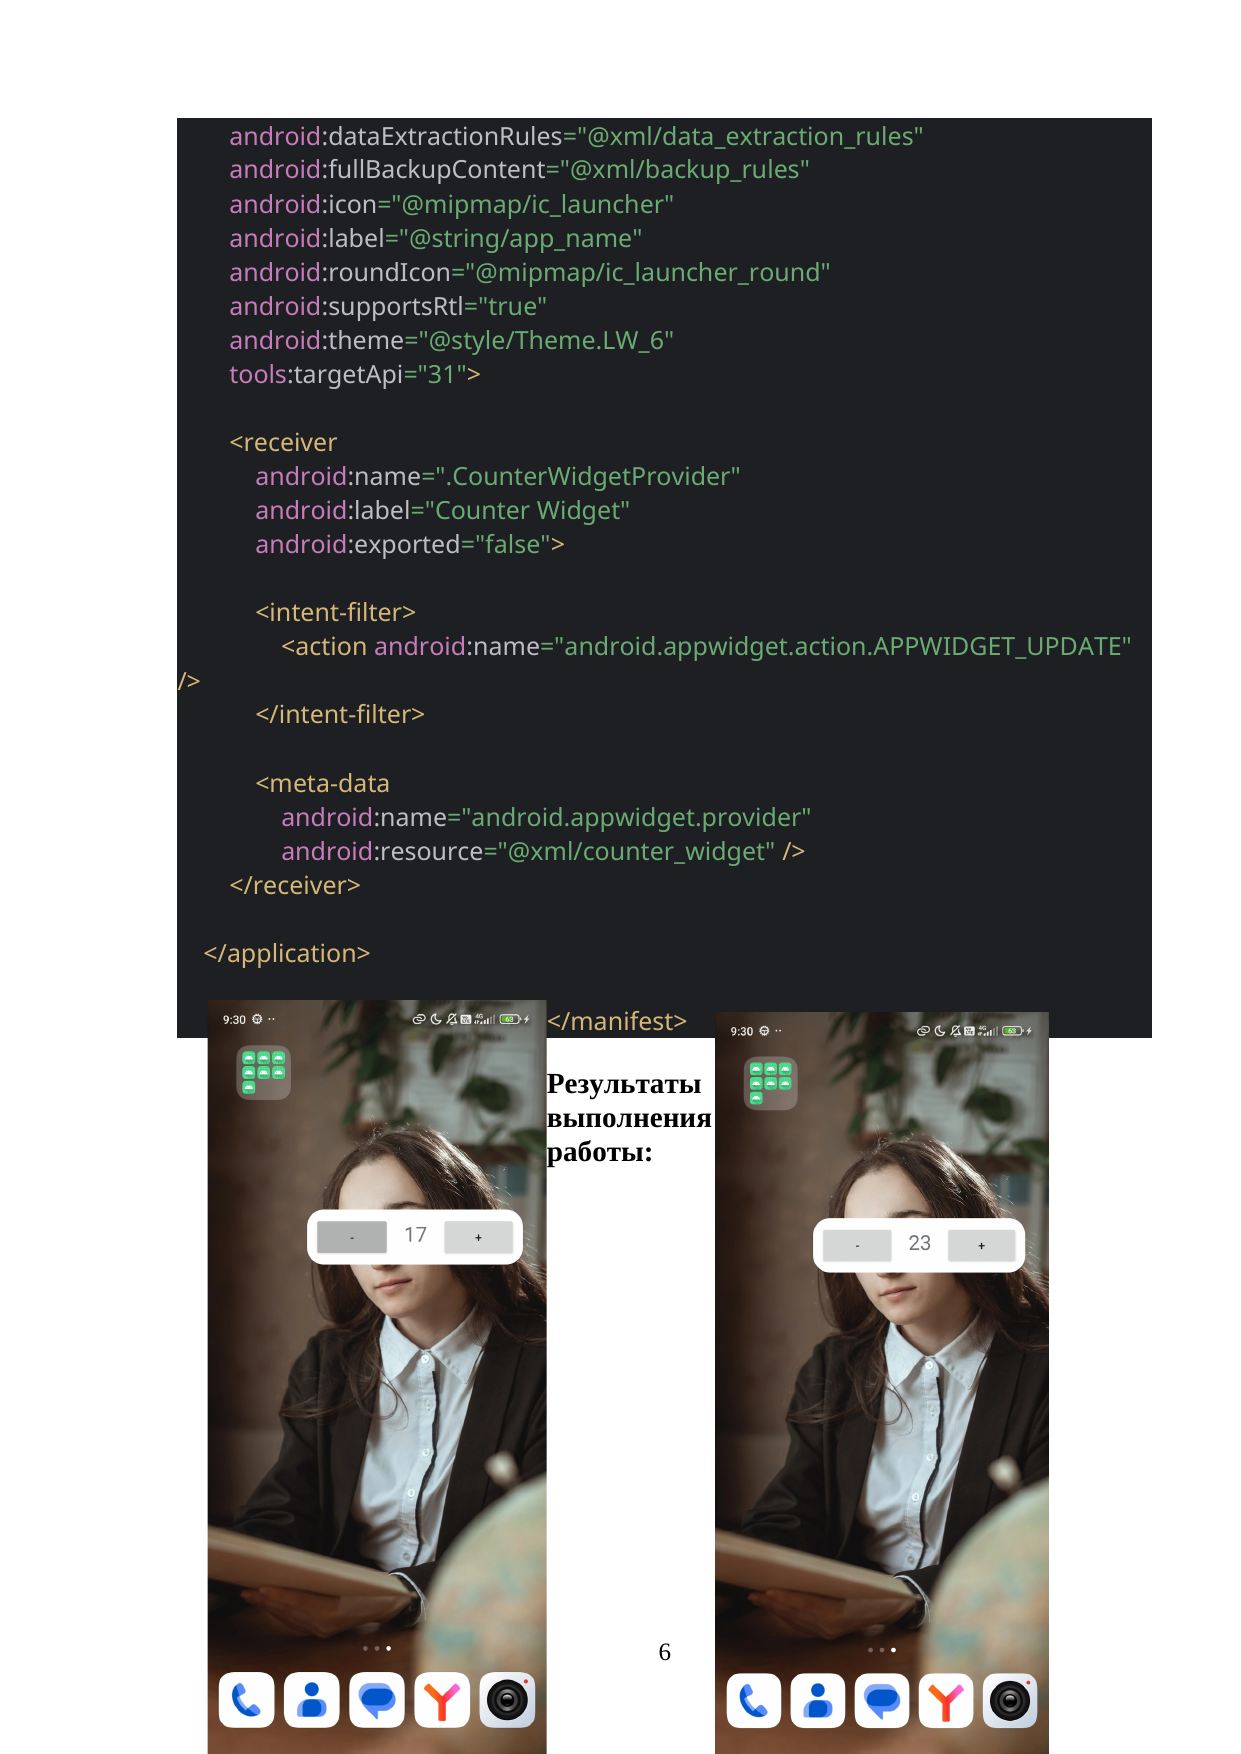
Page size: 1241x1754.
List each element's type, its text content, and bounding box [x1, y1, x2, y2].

text [1049, 1225, 1152, 1259]
text [177, 1067, 207, 1167]
text [547, 1225, 715, 1259]
picture [715, 1012, 1049, 1754]
text [1049, 1067, 1152, 1167]
picture [207, 1000, 547, 1754]
text android:dataExtractionRules="@xml/data_extraction_rules" android:fullBackupContent="@xml/backup_rules" android:icon="@mipmap/ic_launcher" android:label="@string/app_name" android:roundIcon="@mipmap/ic_launcher_round" android:supportsRtl="true" android:theme="@style/Theme.LW_6" tools:targetApi="31"> <receiver android:name=".CounterWidgetProvider" android:label="Counter Widget" android:exported="false"> <intent-filter> <action android:name="android.appwidget.action.APPWIDGET_UPDATE" /> </intent-filter> <meta-data android:name="android.appwidget.provider" android:resource="@xml/counter_widget" /> </receiver> </application> </manifest> [177, 118, 1152, 1038]
text Результаты выполнения работы: [547, 1067, 715, 1167]
